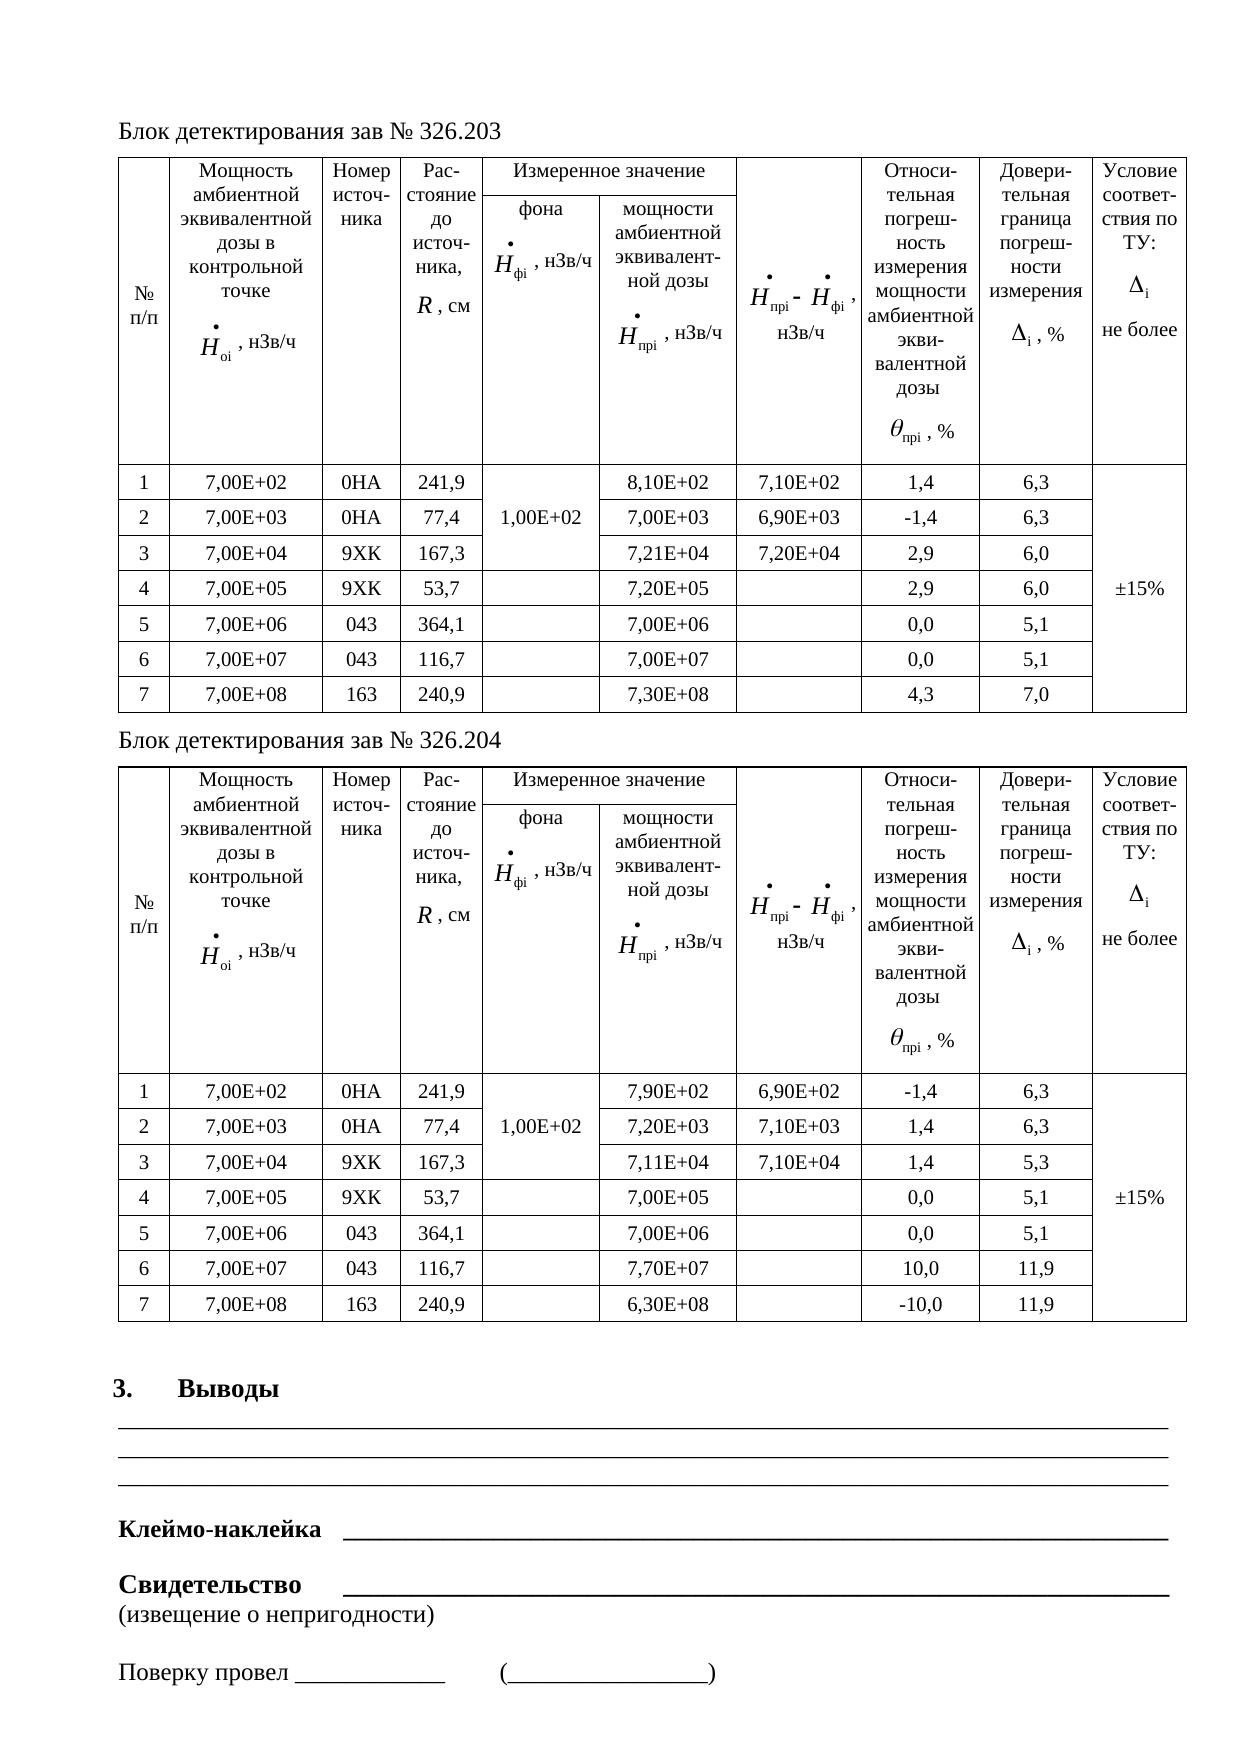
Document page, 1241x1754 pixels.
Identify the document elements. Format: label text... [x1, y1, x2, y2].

table_cell 6 [119, 1251, 169, 1285]
table_cell [483, 1216, 599, 1250]
table_cell 7,20E+04 [737, 536, 861, 570]
table_cell 1 [119, 465, 169, 499]
table_cell 4 [119, 1180, 169, 1214]
table_cell 7,10E+03 [737, 1109, 861, 1144]
table_cell 11,9 [980, 1286, 1092, 1321]
table_cell мощности амбиентной эквивалент-ной дозы , нЗв/ч [600, 196, 736, 464]
table_cell [737, 642, 861, 676]
table_cell [483, 606, 599, 641]
table_cell [483, 1286, 599, 1321]
table_cell 116,7 [401, 1251, 482, 1285]
table_cell 0НА [323, 465, 400, 499]
table_cell 1,4 [862, 1109, 979, 1144]
table_cell 9ХК [323, 536, 400, 570]
table_cell 7,00E+03 [170, 500, 322, 534]
table_cell 7,00E+05 [600, 1180, 736, 1214]
table_header Номер источ-ника [323, 768, 400, 1073]
text ____________________________________________________________________________________ [118, 1461, 1194, 1489]
table_cell [737, 677, 861, 712]
table_cell фона , нЗв/ч [483, 196, 599, 464]
table_cell 7,11E+04 [600, 1145, 736, 1179]
text Блок детектирования зав № 326.204 [118, 725, 1194, 754]
table_header Относи-тельная погреш-ность измерения мощности амбиентной экви-валентной дозы , % [862, 158, 979, 464]
table_cell 7,00E+06 [600, 1216, 736, 1250]
table_cell ±15% [1093, 465, 1186, 712]
table_cell [737, 606, 861, 641]
table_cell 2 [119, 500, 169, 534]
table_cell 53,7 [401, 1180, 482, 1214]
table_cell 1 [119, 1074, 169, 1108]
table_cell ±15% [1093, 1074, 1186, 1321]
table_cell 8,10E+02 [600, 465, 736, 499]
subtitle Клеймо-наклейка __________________________________________________________________ [118, 1514, 1194, 1543]
table_cell 77,4 [401, 500, 482, 534]
table_cell [737, 1180, 861, 1214]
table_cell 6 [119, 642, 169, 676]
table_cell 043 [323, 1251, 400, 1285]
text Поверку провел ____________ (________________) [118, 1657, 1194, 1685]
table_cell 5 [119, 1216, 169, 1250]
table_cell 7,00E+06 [600, 606, 736, 641]
table_cell 11,9 [980, 1251, 1092, 1285]
table_cell 7,10E+04 [737, 1145, 861, 1179]
table_cell [737, 1216, 861, 1250]
table_cell [483, 571, 599, 605]
table_cell 240,9 [401, 1286, 482, 1321]
table_header , нЗв/ч [737, 768, 861, 1073]
text Блок детектирования зав № 326.203 [118, 116, 1194, 144]
text ____________________________________________________________________________________ [118, 1403, 1194, 1432]
table_cell 7,10E+02 [737, 465, 861, 499]
table_cell 7,00E+02 [170, 1074, 322, 1108]
table_header Довери-тельная граница погреш-ности измерения , % [980, 158, 1092, 464]
table_cell 0,0 [862, 642, 979, 676]
table_cell 2 [119, 1109, 169, 1144]
table_cell [483, 1251, 599, 1285]
table_cell 10,0 [862, 1251, 979, 1285]
table_cell 0,0 [862, 1216, 979, 1250]
table_cell 7,00E+04 [170, 536, 322, 570]
table_cell 7,00E+03 [600, 500, 736, 534]
table_cell 7,00E+08 [170, 677, 322, 712]
subtitle Свидетельство _____________________________________________________________ [118, 1568, 1194, 1599]
table_cell 364,1 [401, 1216, 482, 1250]
table_cell 241,9 [401, 1074, 482, 1108]
table_cell 9ХК [323, 1180, 400, 1214]
table_cell 7,00E+07 [170, 1251, 322, 1285]
table_cell 7,30E+08 [600, 677, 736, 712]
table_cell 0,0 [862, 606, 979, 641]
table_cell [483, 1180, 599, 1214]
table_cell 167,3 [401, 536, 482, 570]
table_cell 6,3 [980, 465, 1092, 499]
table_cell 7,20E+03 [600, 1109, 736, 1144]
table_cell 3 [119, 1145, 169, 1179]
table_cell 5,1 [980, 606, 1092, 641]
table_header № п/п [119, 768, 169, 1073]
table_cell 240,9 [401, 677, 482, 712]
table_header Измеренное значение [483, 158, 736, 195]
table_cell 043 [323, 606, 400, 641]
table_cell 4,3 [862, 677, 979, 712]
table_cell 5,1 [980, 1216, 1092, 1250]
table_cell -10,0 [862, 1286, 979, 1321]
table_cell -1,4 [862, 500, 979, 534]
table_cell 7,70E+07 [600, 1251, 736, 1285]
table_cell [737, 1251, 861, 1285]
table_cell 6,3 [980, 500, 1092, 534]
table_header Рас-стояние до источ-ника, , см [401, 158, 482, 464]
table_header Относи-тельная погреш-ность измерения мощности амбиентной экви-валентной дозы , % [862, 768, 979, 1073]
table_cell 364,1 [401, 606, 482, 641]
table_cell мощности амбиентной эквивалент-ной дозы , нЗв/ч [600, 805, 736, 1073]
table_cell 0НА [323, 500, 400, 534]
table_header № п/п [119, 158, 169, 464]
table_cell 163 [323, 677, 400, 712]
table_cell 1,4 [862, 465, 979, 499]
table_cell 1,00E+02 [483, 1074, 599, 1179]
table_cell 9ХК [323, 1145, 400, 1179]
table_cell [737, 1286, 861, 1321]
table_header Довери-тельная граница погреш-ности измерения , % [980, 768, 1092, 1073]
table_cell 7,00E+02 [170, 465, 322, 499]
table_cell 2,9 [862, 571, 979, 605]
table_header Мощность амбиентной эквивалентной дозы в контрольной точке , нЗв/ч [170, 768, 322, 1073]
table_cell 6,3 [980, 1074, 1092, 1108]
table_cell 7 [119, 1286, 169, 1321]
table_cell 6,90E+02 [737, 1074, 861, 1108]
table_cell 163 [323, 1286, 400, 1321]
table_cell 6,0 [980, 536, 1092, 570]
table_cell 7,00E+06 [170, 606, 322, 641]
table_header Условие соответ-ствия по ТУ: не более [1093, 158, 1186, 464]
table_header Измеренное значение [483, 768, 736, 804]
table_cell 53,7 [401, 571, 482, 605]
table_cell 7,90E+02 [600, 1074, 736, 1108]
table_cell 2,9 [862, 536, 979, 570]
subtitle 3. Выводы [112, 1372, 1194, 1403]
table_cell 116,7 [401, 642, 482, 676]
table_cell 7 [119, 677, 169, 712]
table_cell 7,00E+07 [170, 642, 322, 676]
table_cell 7,00E+05 [170, 1180, 322, 1214]
table_cell фона , нЗв/ч [483, 805, 599, 1073]
table_cell 7,00E+06 [170, 1216, 322, 1250]
table_cell 7,00E+05 [170, 571, 322, 605]
table_cell 5 [119, 606, 169, 641]
table_cell 5,3 [980, 1145, 1092, 1179]
table_cell 7,20E+05 [600, 571, 736, 605]
table_cell 9ХК [323, 571, 400, 605]
table_header , нЗв/ч [737, 158, 861, 464]
table_cell 7,0 [980, 677, 1092, 712]
table_header Мощность амбиентной эквивалентной дозы в контрольной точке , нЗв/ч [170, 158, 322, 464]
table_cell 6,90E+03 [737, 500, 861, 534]
table_cell 1,4 [862, 1145, 979, 1179]
text ____________________________________________________________________________________ [118, 1432, 1194, 1461]
table_cell 77,4 [401, 1109, 482, 1144]
table_cell 7,00E+07 [600, 642, 736, 676]
table_cell 043 [323, 642, 400, 676]
table_header Рас-стояние до источ-ника, , см [401, 768, 482, 1073]
table_cell [483, 642, 599, 676]
table_cell 6,0 [980, 571, 1092, 605]
table_cell 4 [119, 571, 169, 605]
table_cell 5,1 [980, 1180, 1092, 1214]
table_cell -1,4 [862, 1074, 979, 1108]
table_cell 241,9 [401, 465, 482, 499]
text (извещение о непригодности) [118, 1599, 1194, 1628]
table_header Номер источ-ника [323, 158, 400, 464]
table_cell 1,00E+02 [483, 465, 599, 570]
table_cell 7,00E+08 [170, 1286, 322, 1321]
table_header Условие соответ-ствия по ТУ: не более [1093, 768, 1186, 1073]
table_cell 0НА [323, 1109, 400, 1144]
table_cell 167,3 [401, 1145, 482, 1179]
table_cell 6,3 [980, 1109, 1092, 1144]
table_cell 5,1 [980, 642, 1092, 676]
table_cell 3 [119, 536, 169, 570]
table_cell 0НА [323, 1074, 400, 1108]
table_cell [737, 571, 861, 605]
table_cell 043 [323, 1216, 400, 1250]
table_cell 7,00E+04 [170, 1145, 322, 1179]
table_cell [483, 677, 599, 712]
table_cell 6,30E+08 [600, 1286, 736, 1321]
table_cell 7,00E+03 [170, 1109, 322, 1144]
table_cell 7,21E+04 [600, 536, 736, 570]
table_cell 0,0 [862, 1180, 979, 1214]
